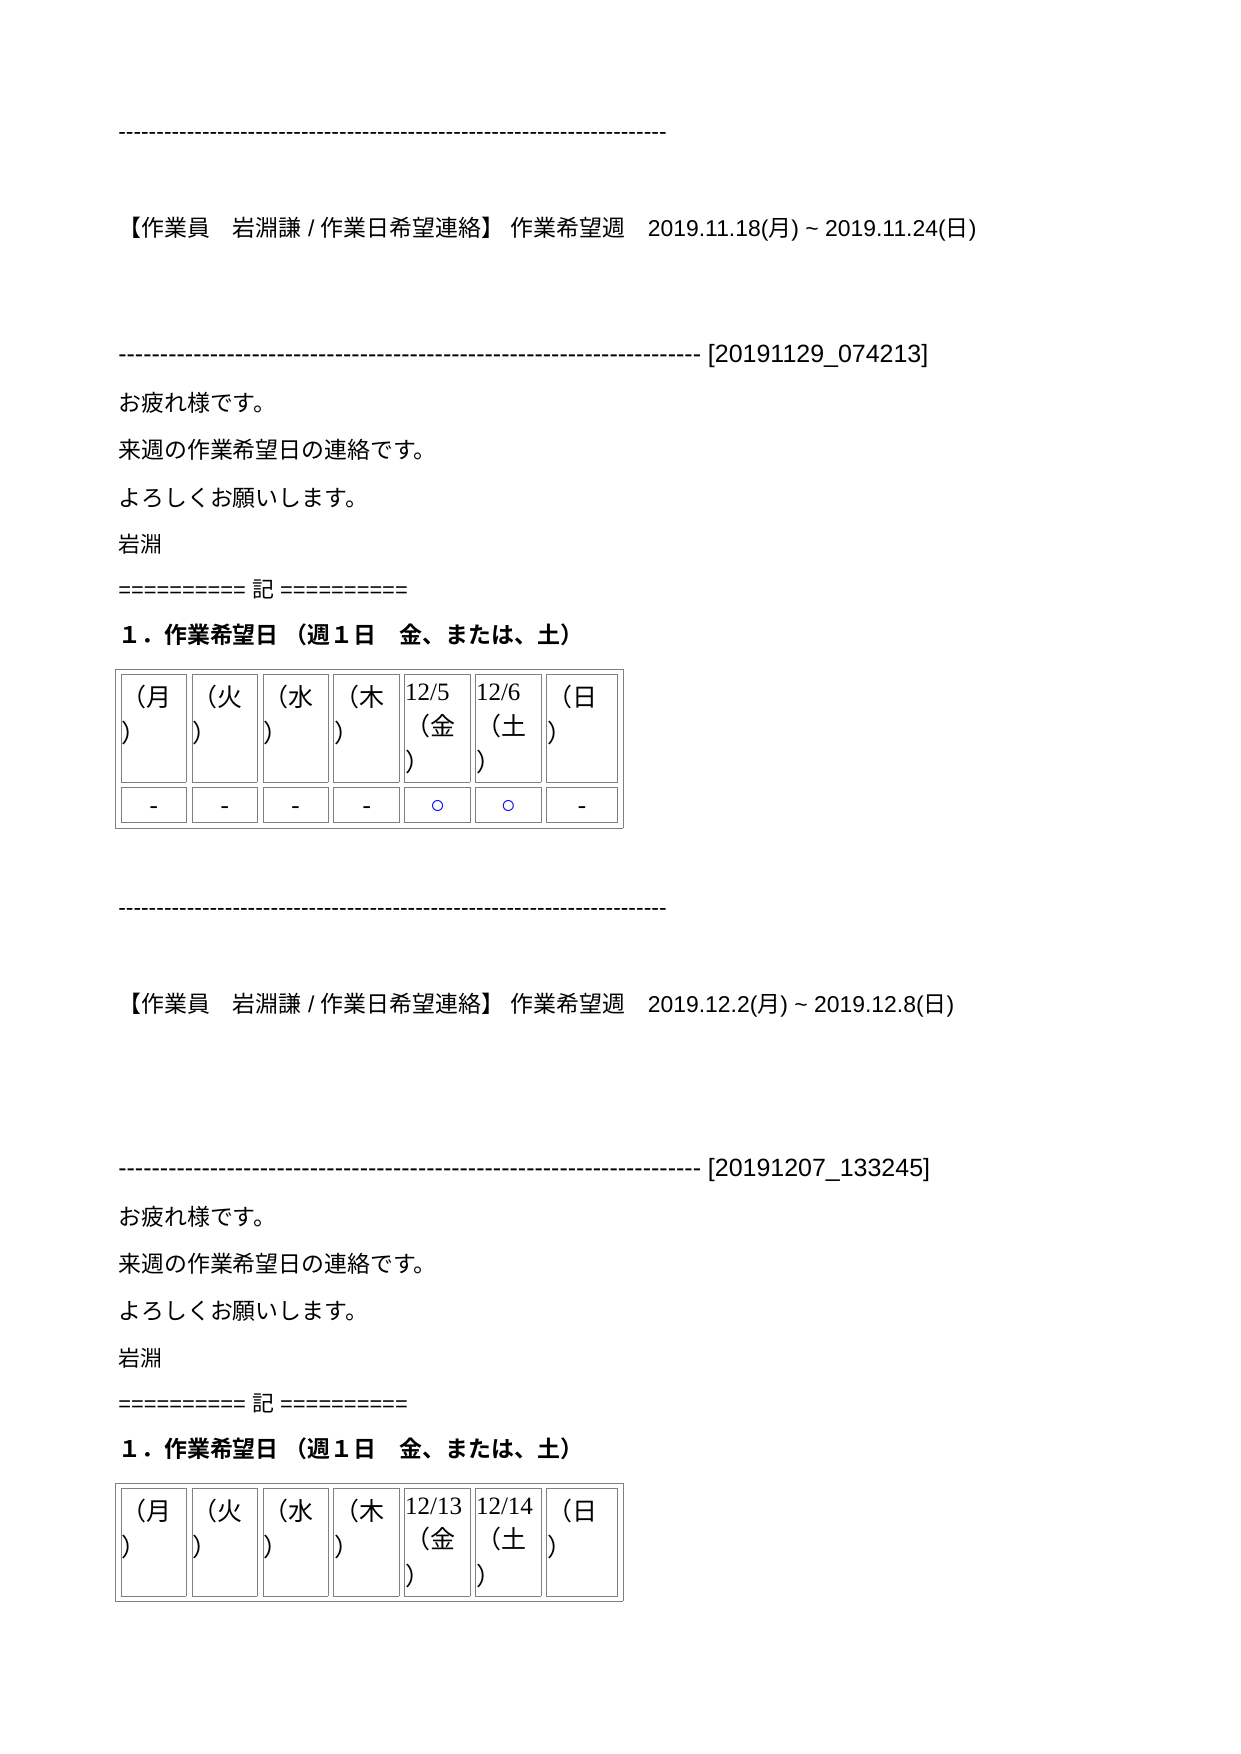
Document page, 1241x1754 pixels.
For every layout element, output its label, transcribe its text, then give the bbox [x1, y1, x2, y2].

table_header 12/14（土） [473, 1484, 544, 1596]
table_cell - [547, 788, 617, 822]
table_cell ○ [473, 782, 544, 822]
table_header （日） [544, 670, 620, 782]
table_cell - [189, 782, 260, 822]
table_header （木） [331, 1484, 402, 1596]
table_header （月） [118, 670, 189, 782]
text よろしくお願いします。 [118, 1298, 1122, 1325]
text ------------------------------------------------------------------------ [118, 894, 1122, 920]
text ---------------------------------------------------------------------- [20191129_074213] [118, 339, 1122, 368]
table_cell - [260, 782, 331, 822]
text お疲れ様です。 [118, 1204, 1122, 1231]
text よろしくお願いします。 [118, 484, 1122, 511]
table_header （水） [260, 670, 331, 782]
text お疲れ様です。 [118, 390, 1122, 417]
table_cell ○ [402, 782, 473, 822]
text １．作業希望日 （週１日 金、または、土） [118, 622, 1122, 648]
table_header （火） [189, 670, 260, 782]
text 【作業員 岩淵謙 / 作業日希望連絡】 作業希望週 2019.11.18(月) ~ 2019.11.24(日) [118, 215, 1122, 242]
text １．作業希望日 （週１日 金、または、土） [118, 1436, 1122, 1462]
table_cell - [118, 782, 189, 822]
table_header （月） [118, 1484, 189, 1596]
table_header 12/5（金） [402, 670, 473, 782]
table_header （水） [260, 1484, 331, 1596]
table_cell - [193, 788, 257, 822]
text ========== 記 ========== [118, 577, 1122, 602]
text 岩淵 [118, 1345, 1122, 1371]
table_cell - [122, 788, 186, 822]
table_cell - [334, 788, 399, 822]
text ------------------------------------------------------------------------ [118, 118, 1122, 144]
table_header （木） [331, 670, 402, 782]
text ---------------------------------------------------------------------- [20191207_133245] [118, 1153, 1122, 1181]
table_cell - [331, 782, 402, 822]
table_header （日） [544, 1484, 620, 1596]
table_cell - [264, 788, 328, 822]
text 岩淵 [118, 532, 1122, 557]
table_cell - [544, 782, 620, 822]
text ========== 記 ========== [118, 1391, 1122, 1416]
table_header 12/6（土） [473, 670, 544, 782]
table_header 12/13（金） [402, 1484, 473, 1596]
table_header （火） [189, 1484, 260, 1596]
text 【作業員 岩淵謙 / 作業日希望連絡】 作業希望週 2019.12.2(月) ~ 2019.12.8(日) [118, 991, 1122, 1017]
text 来週の作業希望日の連絡です。 [118, 437, 1122, 464]
text 来週の作業希望日の連絡です。 [118, 1251, 1122, 1278]
